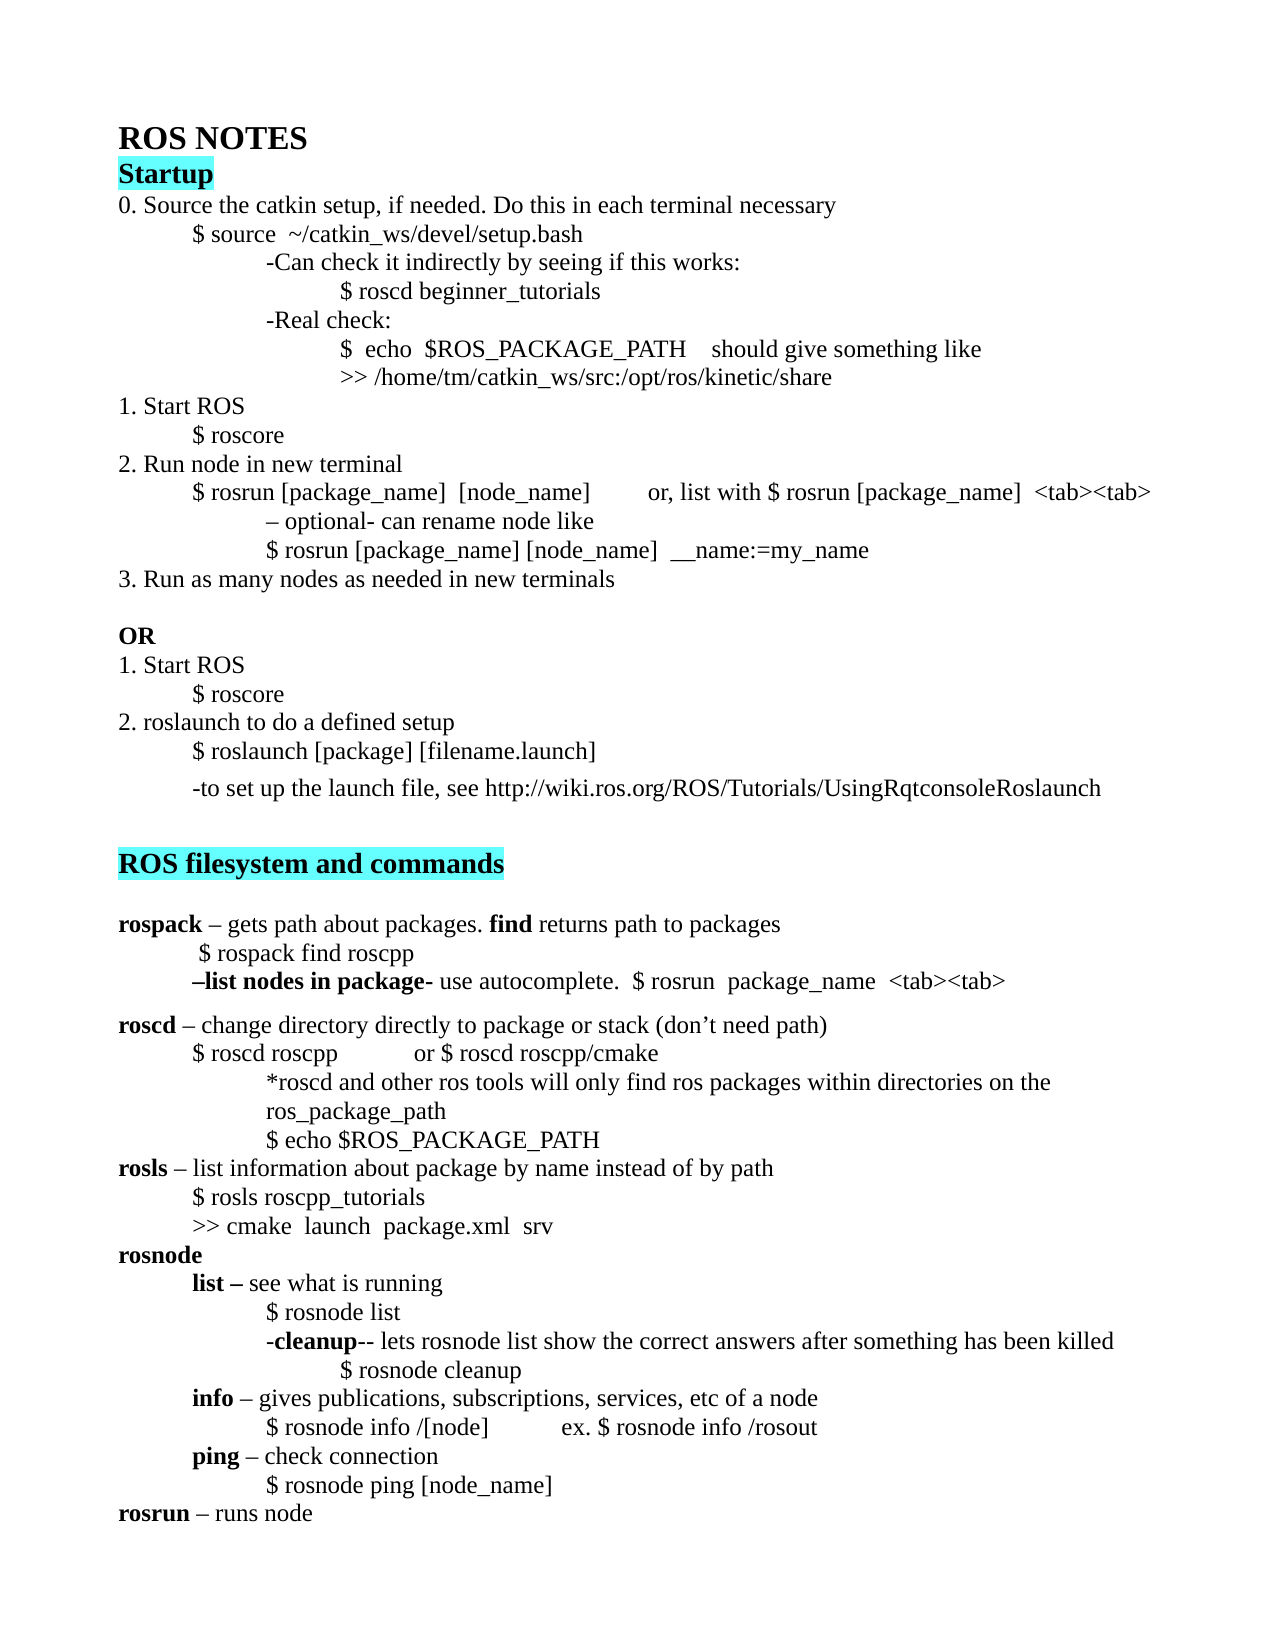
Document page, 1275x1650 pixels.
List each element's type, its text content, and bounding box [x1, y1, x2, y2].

text OR [118, 621, 1157, 650]
text rospack – gets path about packages. find returns path to packages [118, 909, 1157, 938]
text rosnode [118, 1240, 1157, 1268]
text -to set up the launch file, see http://wiki.ros.org/ROS/Tutorials/UsingRqtconsoleRoslaunch [118, 765, 1157, 803]
text $ roscore [118, 420, 1157, 449]
text rosrun – runs node [118, 1498, 1157, 1527]
text $ source ~/catkin_ws/devel/setup.bash [118, 219, 1157, 247]
text –list nodes in package- use autocomplete. $ rosrun package_name <tab><tab> [118, 966, 1157, 995]
text list – see what is running [118, 1268, 1157, 1297]
text $ rosls roscpp_tutorials [118, 1182, 1157, 1211]
text $ rosrun [package_name] [node_name] __name:=my_name [118, 535, 1157, 564]
text $ rosnode cleanup [118, 1355, 1157, 1383]
text 3. Run as many nodes as needed in new terminals [118, 564, 1157, 592]
text $ roscd roscpp or $ roscd roscpp/cmake [118, 1038, 1157, 1067]
text -Real check: [118, 305, 1157, 334]
text rosls – list information about package by name instead of by path [118, 1153, 1157, 1182]
text ROS NOTES [118, 118, 1157, 156]
text $ echo $ROS_PACKAGE_PATH should give something like [118, 334, 1157, 362]
text $ rosrun [package_name] [node_name] or, list with $ rosrun [package_name] <tab><tab> [118, 477, 1157, 506]
text *roscd and other ros tools will only find ros packages within directories on the ros_package_path [118, 1067, 1157, 1125]
text $ rospack find roscpp [118, 938, 1157, 966]
text – optional- can rename node like [118, 506, 1157, 535]
text 1. Start ROS [118, 391, 1157, 420]
text info – gives publications, subscriptions, services, etc of a node [118, 1383, 1157, 1412]
text -cleanup-- lets rosnode list show the correct answers after something has been killed [118, 1326, 1157, 1355]
text $ rosnode ping [node_name] [118, 1470, 1157, 1498]
text $ echo $ROS_PACKAGE_PATH [118, 1125, 1157, 1153]
text 0. Source the catkin setup, if needed. Do this in each terminal necessary [118, 190, 1157, 219]
text 2. Run node in new terminal [118, 449, 1157, 477]
text Startup [118, 156, 1157, 190]
text >> cmake launch package.xml srv [118, 1211, 1157, 1240]
text $ roscore [118, 679, 1157, 707]
text -Can check it indirectly by seeing if this works: [118, 247, 1157, 276]
text roscd – change directory directly to package or stack (don’t need path) [118, 1010, 1157, 1038]
text $ roscd beginner_tutorials [118, 276, 1157, 305]
text ROS filesystem and commands [118, 847, 1157, 880]
text $ roslaunch [package] [filename.launch] [118, 736, 1157, 765]
text ping – check connection [118, 1441, 1157, 1470]
text 2. roslaunch to do a defined setup [118, 707, 1157, 736]
text $ rosnode list [118, 1297, 1157, 1326]
text 1. Start ROS [118, 650, 1157, 679]
text $ rosnode info /[node] ex. $ rosnode info /rosout [118, 1412, 1157, 1441]
text >> /home/tm/catkin_ws/src:/opt/ros/kinetic/share [118, 362, 1157, 391]
